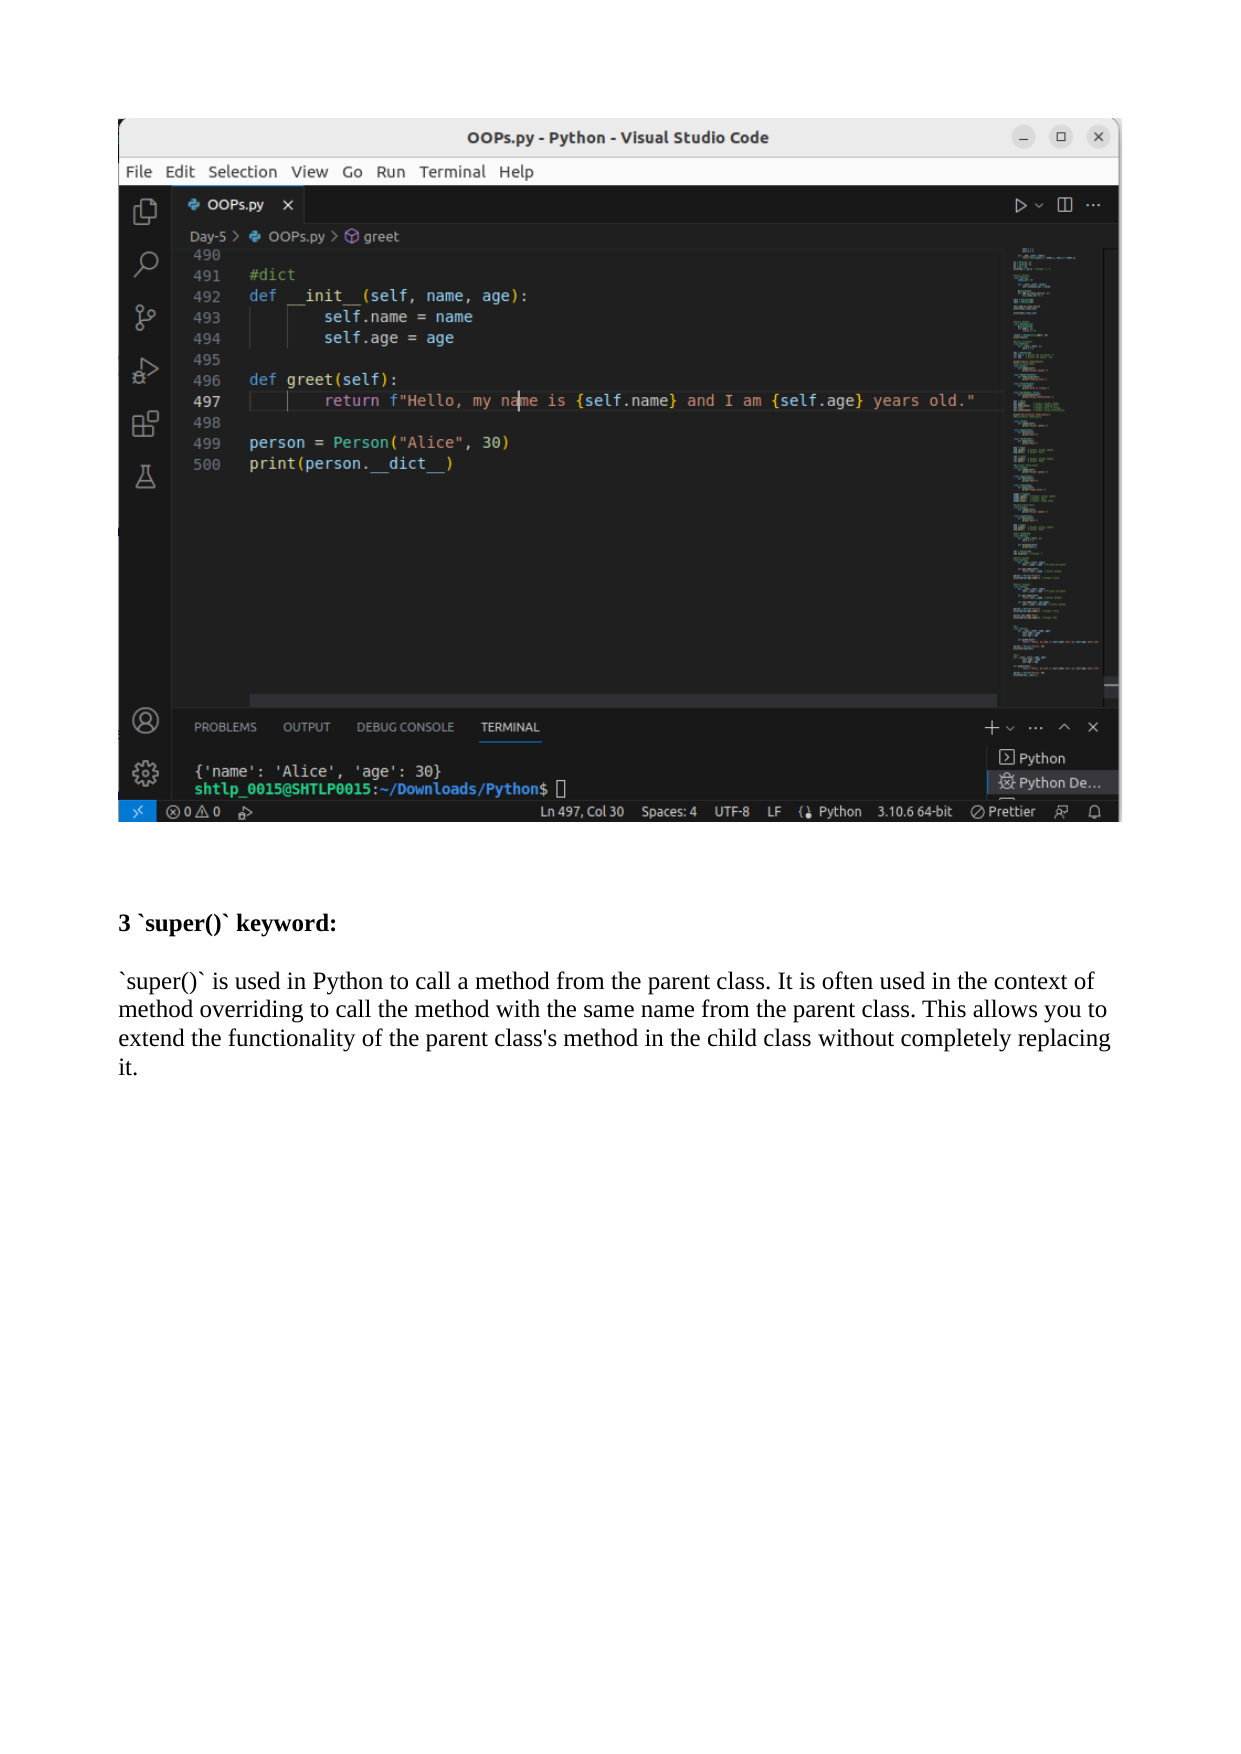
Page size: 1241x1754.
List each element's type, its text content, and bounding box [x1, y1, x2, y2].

text `super()` is used in Python to call a method from the parent class. It is often used in the context of method overriding to call the method with the same name from the parent class. This allows you to extend the functionality of the parent class's method in the child class without completely replacing it. [118, 966, 1122, 1081]
picture [118, 118, 1123, 822]
text 3 `super()` keyword: [118, 908, 1122, 937]
